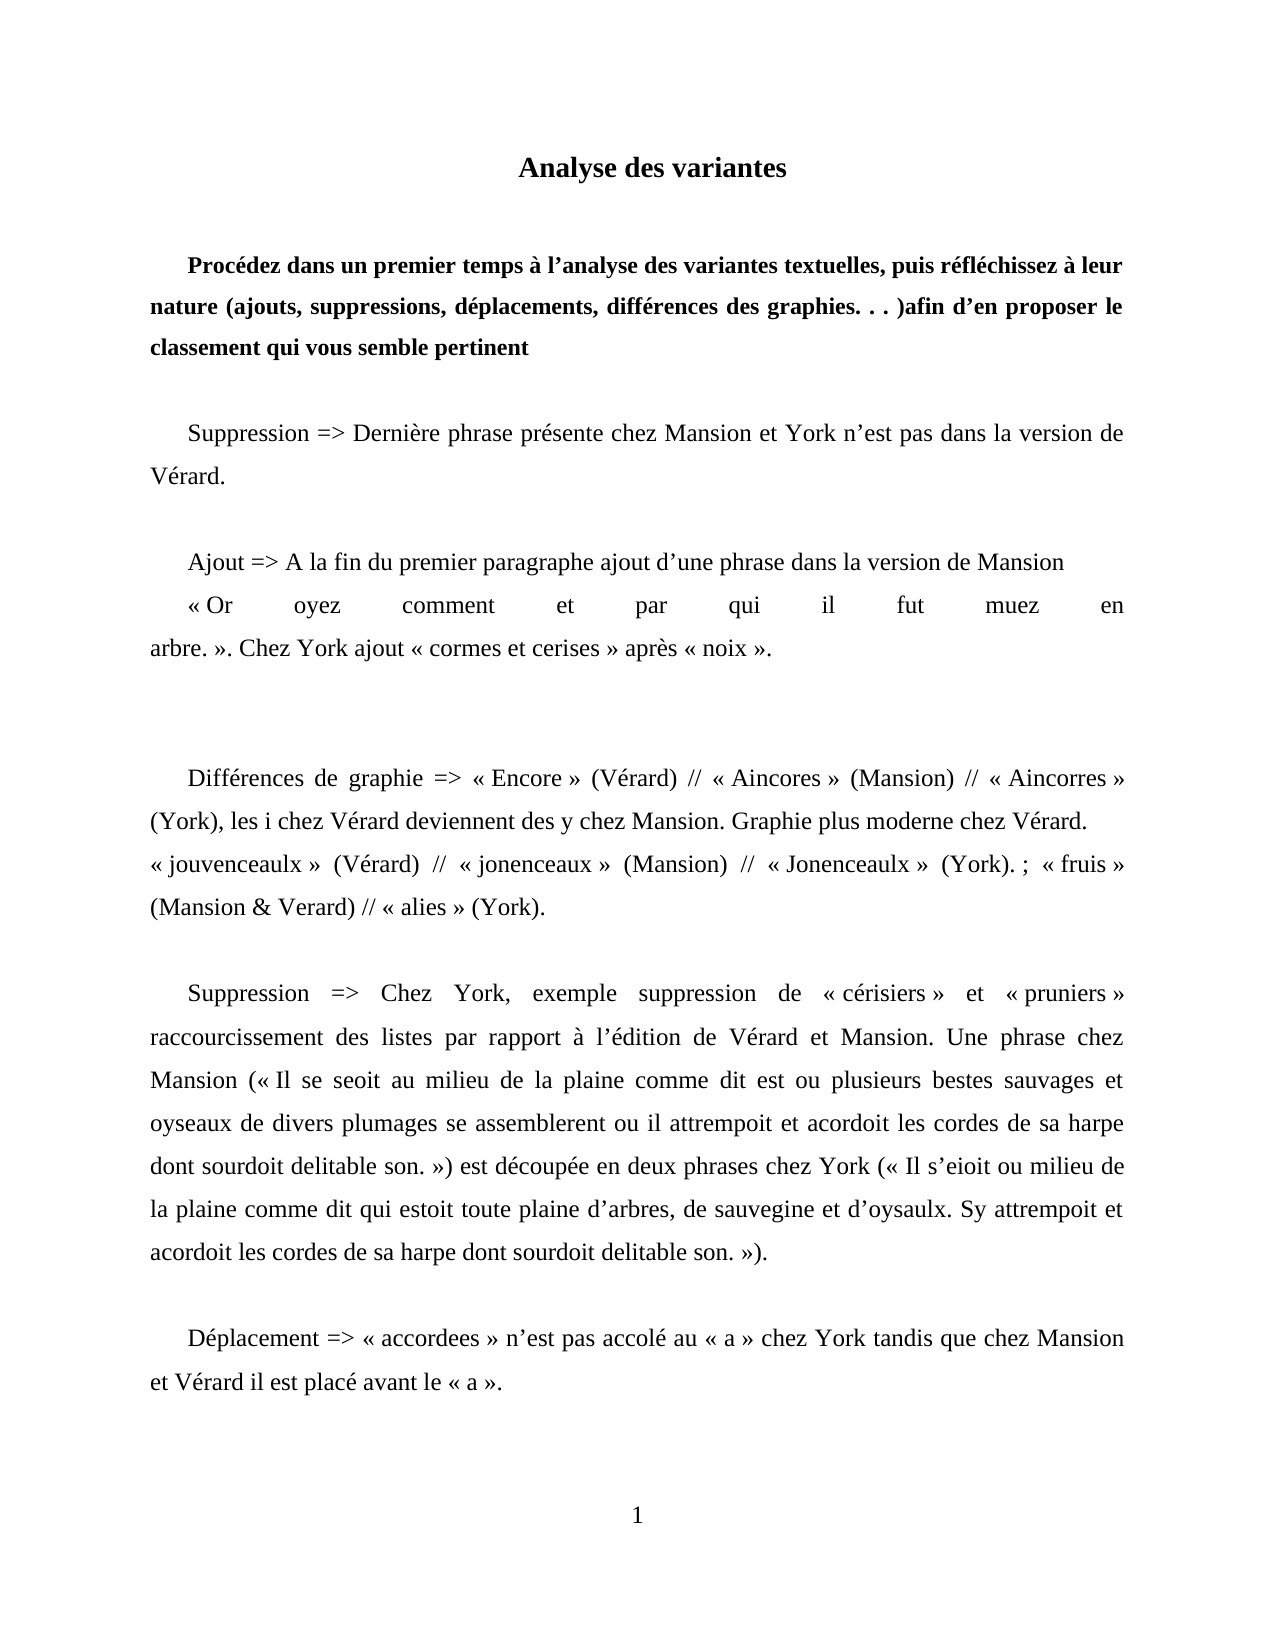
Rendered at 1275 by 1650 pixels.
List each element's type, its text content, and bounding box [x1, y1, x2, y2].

text « Or oyez comment et par qui il fut muez en arbre. ». Chez York ajout « cormes et cerises » après « noix ». [150, 590, 1125, 662]
text Suppression => Chez York, exemple suppression de « cérisiers » et « pruniers » raccourcissement des listes par rapport à l’édition de Vérard et Mansion. Une phrase chez Mansion (« Il se seoit au milieu de la plaine comme dit est ou plusieurs bestes sauvages et oyseaux de divers plumages se assemblerent ou il attrempoit et acordoit les cordes de sa harpe dont sourdoit delitable son. ») est découpée en deux phrases chez York (« Il s’eioit ou milieu de la plaine comme dit qui estoit toute plaine d’arbres, de sauvegine et d’oysaulx. Sy attrempoit et acordoit les cordes de sa harpe dont sourdoit delitable son. »). [150, 978, 1125, 1266]
text Analyse des variantes [150, 150, 1125, 183]
text Différences de graphie => « Encore » (Vérard) // « Aincores » (Mansion) // « Aincorres » (York), les i chez Vérard deviennent des y chez Mansion. Graphie plus moderne chez Vérard. [150, 763, 1125, 835]
text Suppression => Dernière phrase présente chez Mansion et York n’est pas dans la version de Vérard. [150, 418, 1125, 490]
text « jouvenceaulx » (Vérard) // « jonenceaux » (Mansion) // « Jonenceaulx » (York). ; « fruis » (Mansion & Verard) // « alies » (York). [150, 849, 1125, 921]
text Procédez dans un premier temps à l’analyse des variantes textuelles, puis réfléchissez à leur nature (ajouts, suppressions, déplacements, différences des graphies. . . )afin d’en proposer le classement qui vous semble pertinent [150, 251, 1125, 361]
text Ajout => A la fin du premier paragraphe ajout d’une phrase dans la version de Mansion [150, 547, 1125, 576]
text Déplacement => « accordees » n’est pas accolé au « a » chez York tandis que chez Mansion et Vérard il est placé avant le « a ». [150, 1323, 1125, 1395]
